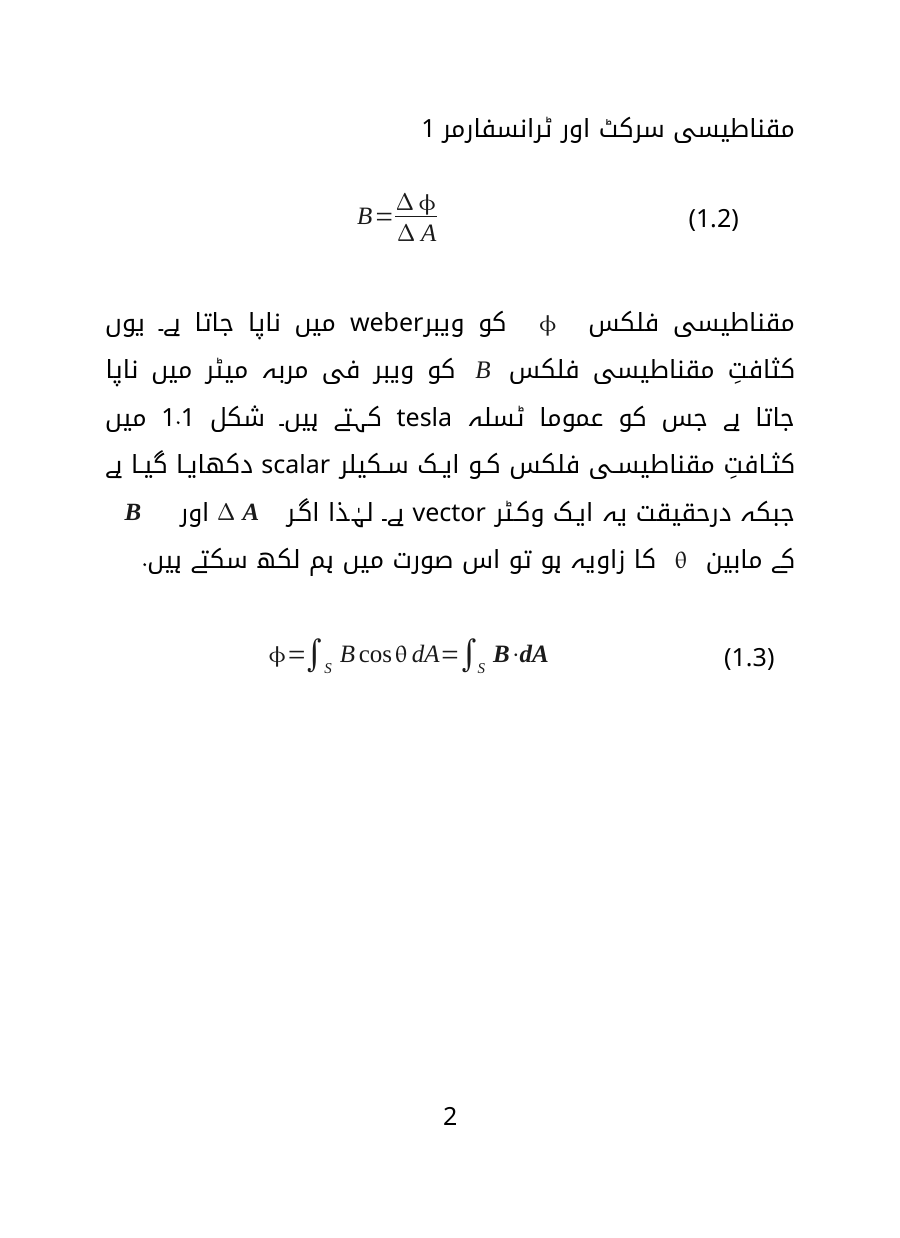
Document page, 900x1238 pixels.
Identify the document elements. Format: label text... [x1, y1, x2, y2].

table_header (1.2) [683, 182, 795, 265]
text مقناطیسی فلکس کو ویبرweber میں ناپا جاتا ہے۔ یوں کثافتِ مقناطیسی فلکسکو ویبر فی مربہ میٹر میں ناپا جاتا ہے جس کو عموما ٹسلہ tesla کہتے ہیں۔ شکل 1.1 میں کثافتِ مقناطیسی فلکس کو ایک سکیلر scalar دکھایا گیا ہے جبکہ درحقیقت یہ ایک وکٹر vector ہے۔ لہٰذا اگراور کے مابینکا زاویہ ہو تو اس صورت میں ہم لکھ سکتے ہیں. [105, 299, 795, 584]
table_header (1.3) [718, 630, 795, 695]
table_header [105, 630, 718, 695]
table_header [105, 182, 682, 265]
